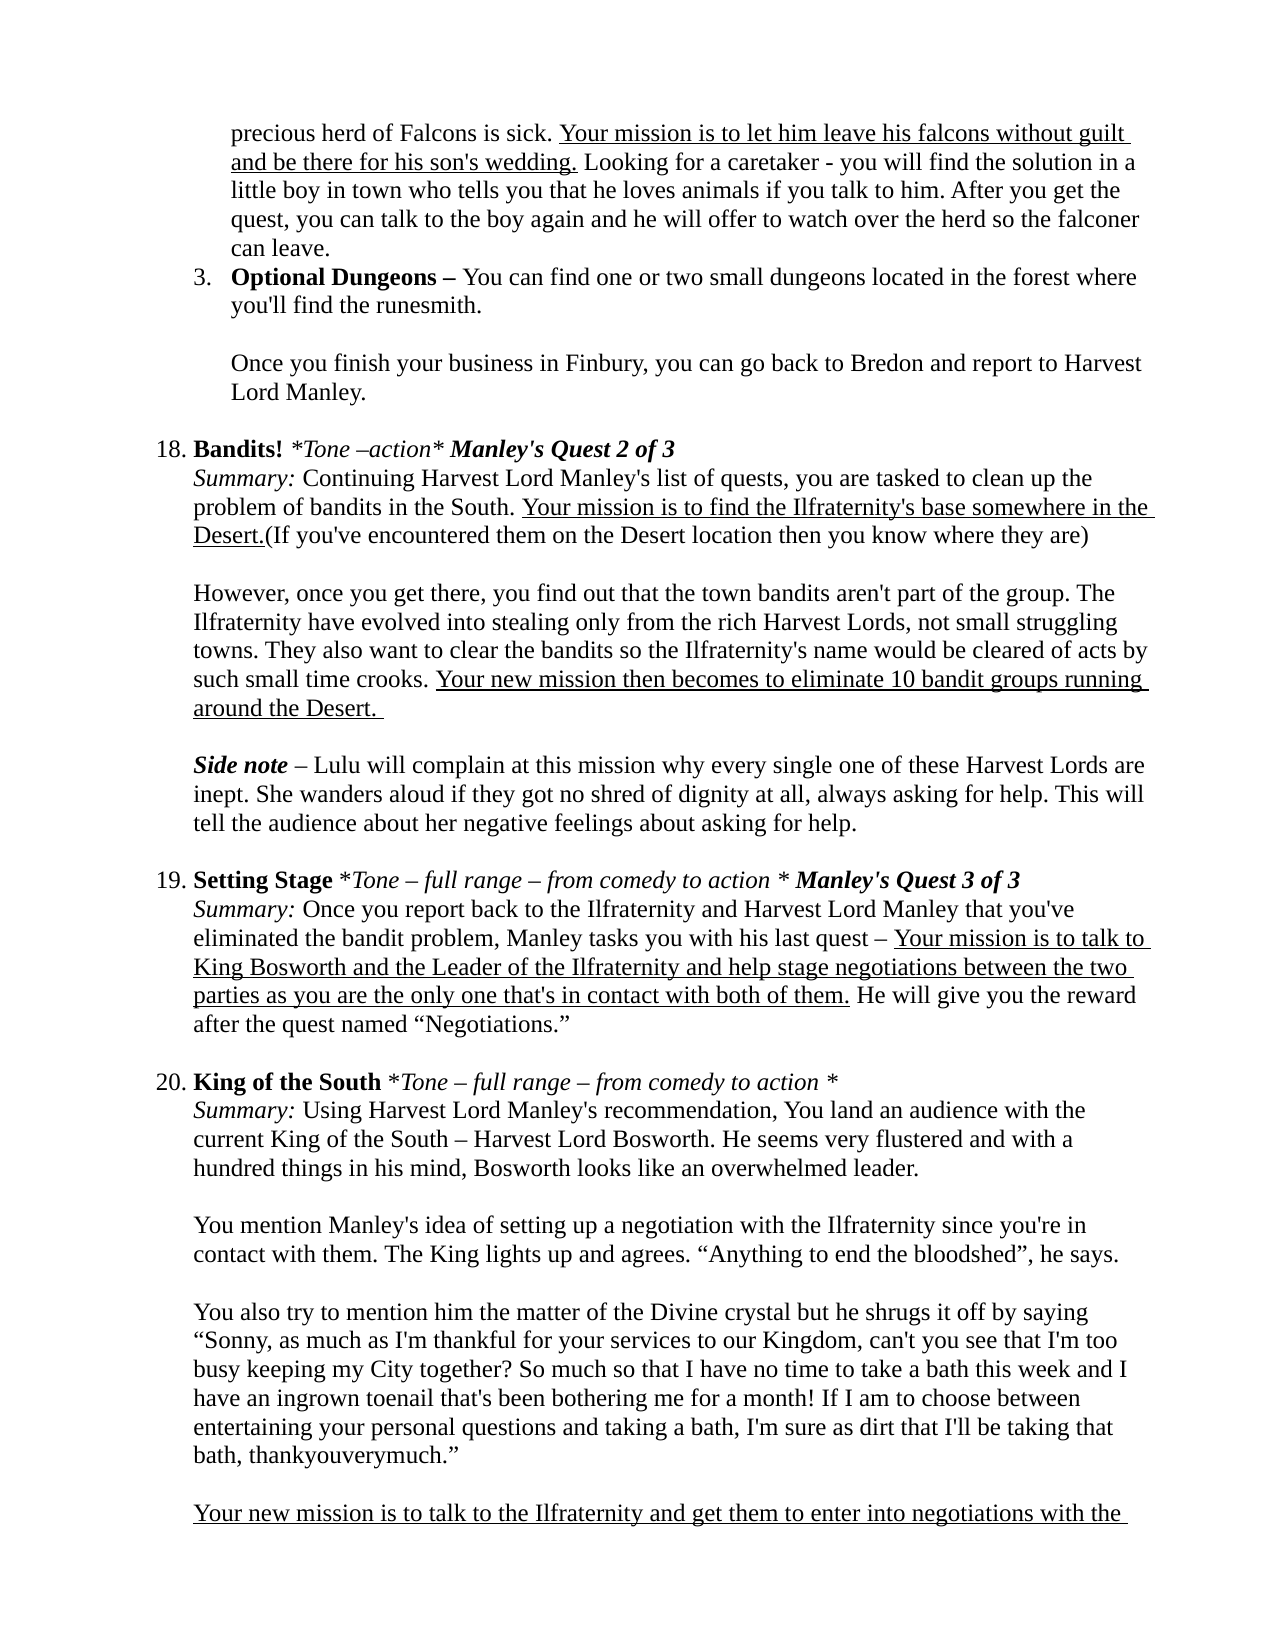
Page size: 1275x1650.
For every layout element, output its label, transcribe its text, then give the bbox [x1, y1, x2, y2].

list Bandits! *Tone –action* Manley's Quest 2 of 3 [156, 434, 1157, 463]
list Once you finish your business in Finbury, you can go back to Bredon and report to Harvest Lord Manley. [193, 348, 1157, 406]
list Summary: Continuing Harvest Lord Manley's list of quests, you are tasked to clean up the problem of bandits in the South. Your mission is to find the Ilfraternity's base somewhere in the Desert.(If you've encountered them on the Desert location then you know where they are) [156, 463, 1157, 549]
list precious herd of Falcons is sick. Your mission is to let him leave his falcons without guilt and be there for his son's wedding. Looking for a caretaker - you will find the solution in a little boy in town who tells you that he loves animals if you talk to him. After you get the quest, you can talk to the boy again and he will offer to watch over the herd so the falconer can leave. [193, 118, 1157, 262]
list King of the South *Tone – full range – from comedy to action * [156, 1067, 1157, 1096]
list However, once you get there, you find out that the town bandits aren't part of the group. The Ilfraternity have evolved into stealing only from the rich Harvest Lords, not small struggling towns. They also want to clear the bandits so the Ilfraternity's name would be cleared of acts by such small time crooks. Your new mission then becomes to eliminate 10 bandit groups running around the Desert. [156, 578, 1157, 722]
list Your new mission is to talk to the Ilfraternity and get them to enter into negotiations with the [156, 1498, 1157, 1527]
list Optional Dungeons – You can find one or two small dungeons located in the forest where you'll find the runesmith. [193, 262, 1157, 319]
list You also try to mention him the matter of the Divine crystal but he shrugs it off by saying “Sonny, as much as I'm thankful for your services to our Kingdom, can't you see that I'm too busy keeping my City together? So much so that I have no time to take a bath this week and I have an ingrown toenail that's been bothering me for a month! If I am to choose between entertaining your personal questions and taking a bath, I'm sure as dirt that I'll be taking that bath, thankyouverymuch.” [156, 1297, 1157, 1469]
list You mention Manley's idea of setting up a negotiation with the Ilfraternity since you're in contact with them. The King lights up and agrees. “Anything to end the bloodshed”, he says. [156, 1211, 1157, 1268]
list Setting Stage *Tone – full range – from comedy to action * Manley's Quest 3 of 3 [156, 866, 1157, 894]
list Summary: Once you report back to the Ilfraternity and Harvest Lord Manley that you've eliminated the bandit problem, Manley tasks you with his last quest – Your mission is to talk to King Bosworth and the Leader of the Ilfraternity and help stage negotiations between the two parties as you are the only one that's in contact with both of them. He will give you the reward after the quest named “Negotiations.” [156, 894, 1157, 1038]
list Side note – Lulu will complain at this mission why every single one of these Harvest Lords are inept. She wanders aloud if they got no shred of dignity at all, always asking for help. This will tell the audience about her negative feelings about asking for help. [156, 751, 1157, 837]
list Summary: Using Harvest Lord Manley's recommendation, You land an audience with the current King of the South – Harvest Lord Bosworth. He seems very flustered and with a hundred things in his mind, Bosworth looks like an overwhelmed leader. [156, 1096, 1157, 1182]
